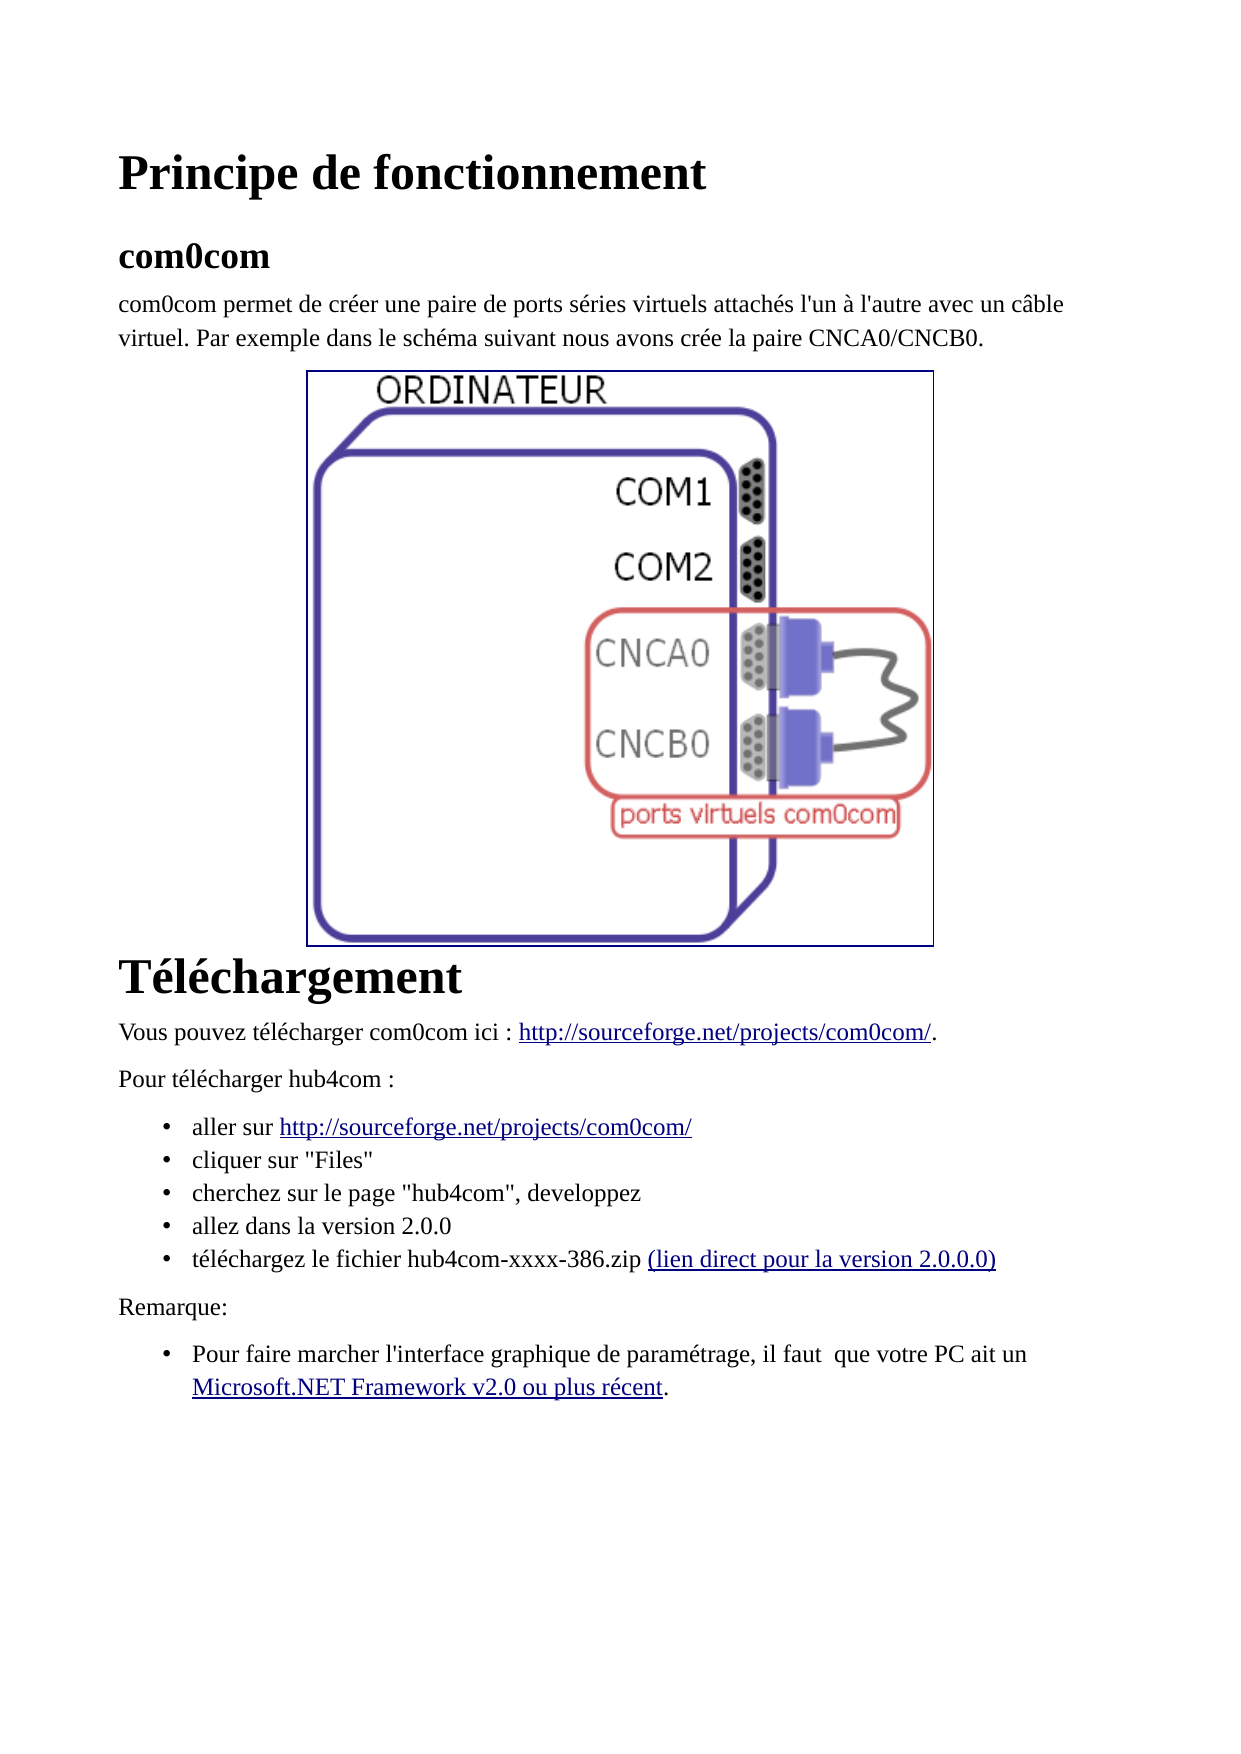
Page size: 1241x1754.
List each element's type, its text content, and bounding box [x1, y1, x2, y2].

text Vous pouvez télécharger com0com ici : http://sourceforge.net/projects/com0com/. [118, 1017, 1122, 1046]
text Remarque: [118, 1292, 1122, 1320]
picture [308, 372, 933, 945]
subtitle Téléchargement [118, 443, 1122, 1004]
list téléchargez le fichier hub4com-xxxx-386.zip (lien direct pour la version 2.0.0.0) [162, 1244, 1122, 1273]
text com0com permet de créer une paire de ports séries virtuels attachés l'un à l'autre avec un câble virtuel. Par exemple dans le schéma suivant nous avons crée la paire CNCA0/CNCB0. [118, 289, 1122, 351]
list allez dans la version 2.0.0 [162, 1211, 1122, 1240]
list Pour faire marcher l'interface graphique de paramétrage, il faut que votre PC ait un Microsoft.NET Framework v2.0 ou plus récent. [162, 1339, 1122, 1401]
list cherchez sur le page "hub4com", developpez [162, 1178, 1122, 1207]
list cliquer sur "Files" [162, 1145, 1122, 1174]
text Pour télécharger hub4com : [118, 1064, 1122, 1093]
subtitle com0com [118, 234, 1122, 277]
list aller sur http://sourceforge.net/projects/com0com/ [162, 1112, 1122, 1141]
subtitle Principe de fonctionnement [118, 143, 1122, 201]
